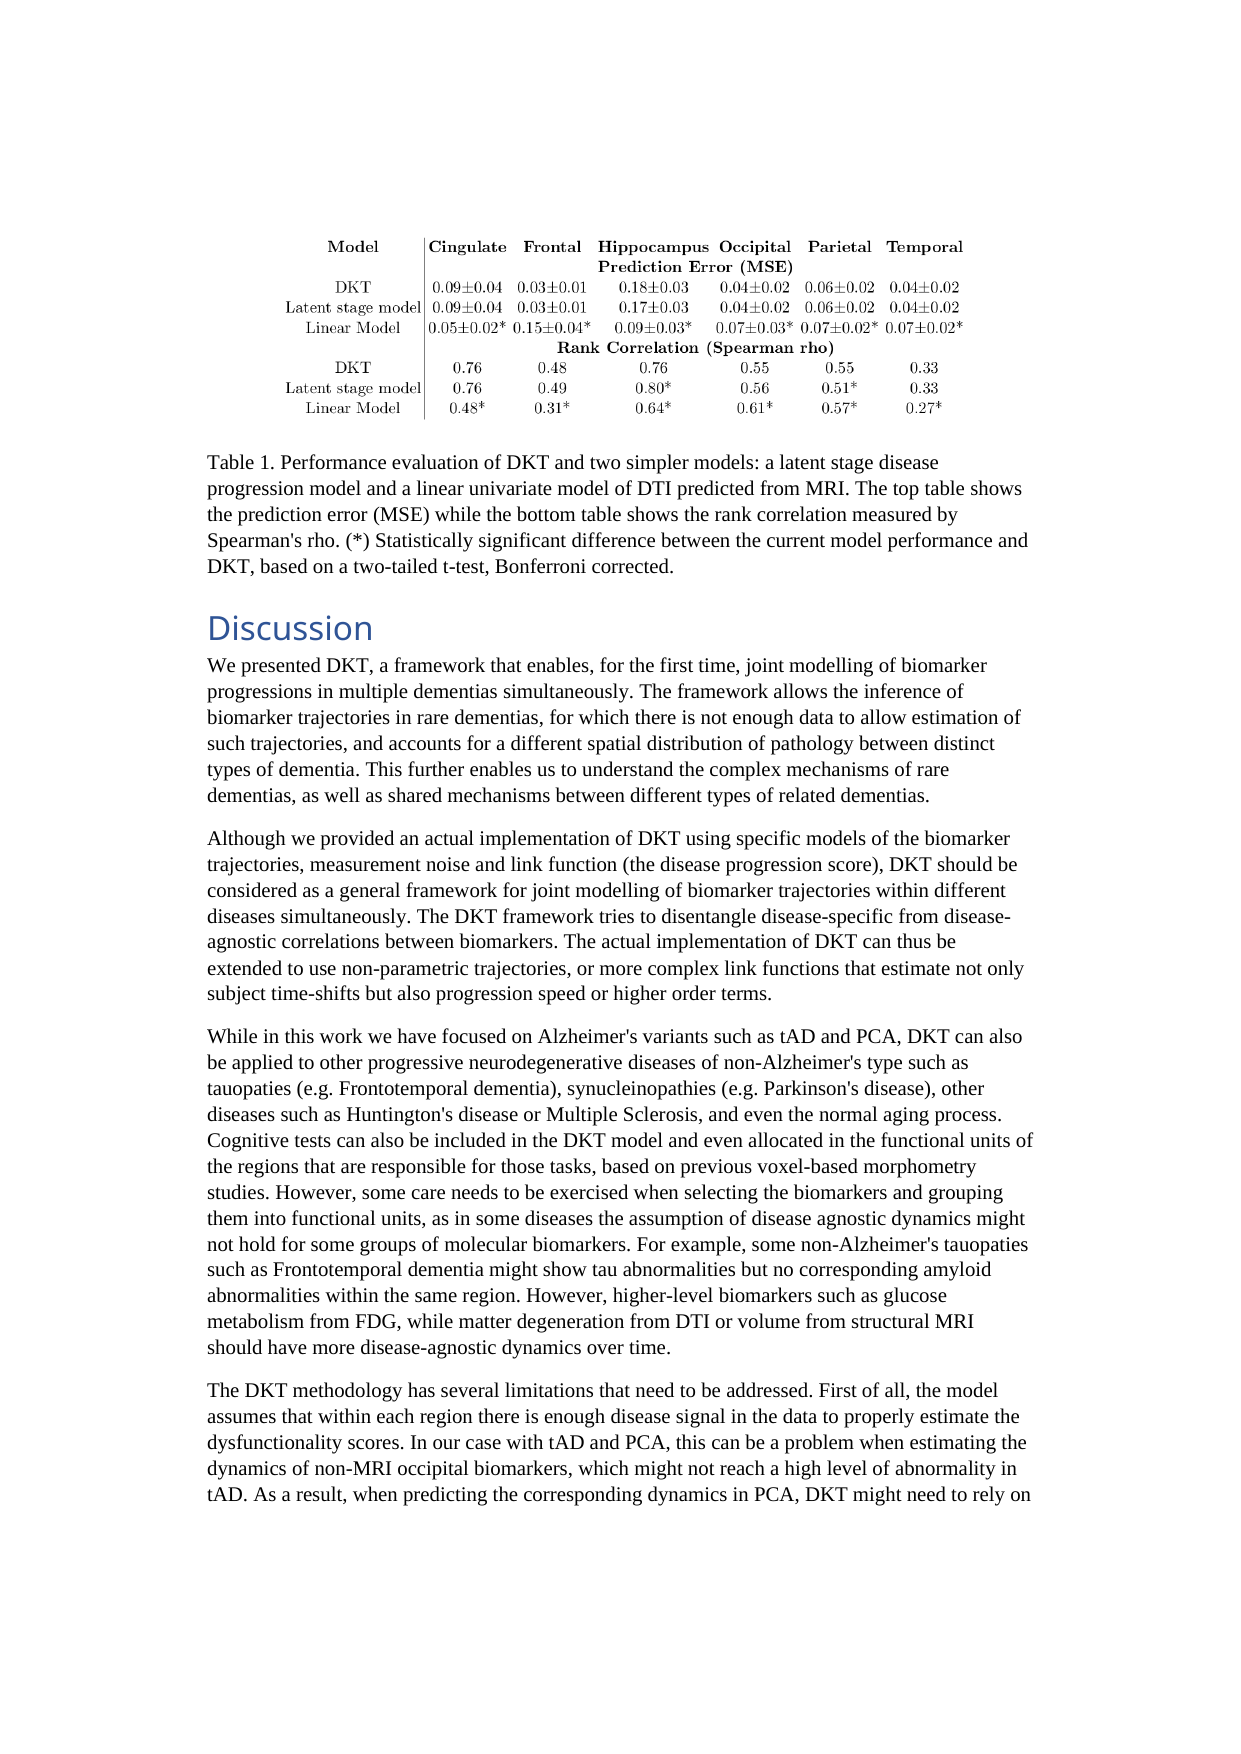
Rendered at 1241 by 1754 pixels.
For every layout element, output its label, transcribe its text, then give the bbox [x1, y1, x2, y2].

text We presented DKT, a framework that enables, for the first time, joint modelling of biomarker progressions in multiple dementias simultaneously. The framework allows the inference of biomarker trajectories in rare dementias, for which there is not enough data to allow estimation of such trajectories, and accounts for a different spatial distribution of pathology between distinct types of dementia. This further enables us to understand the complex mechanisms of rare dementias, as well as shared mechanisms between different types of related dementias. [207, 653, 1034, 807]
text While in this work we have focused on Alzheimer's variants such as tAD and PCA, DKT can also be applied to other progressive neurodegenerative diseases of non-Alzheimer's type such as tauopaties (e.g. Frontotemporal dementia), synucleinopathies (e.g. Parkinson's disease), other diseases such as Huntington's disease or Multiple Sclerosis, and even the normal aging process. Cognitive tests can also be included in the DKT model and even allocated in the functional units of the regions that are responsible for those tasks, based on previous voxel-based morphometry studies. However, some care needs to be exercised when selecting the biomarkers and grouping them into functional units, as in some diseases the assumption of disease agnostic dynamics might not hold for some groups of molecular biomarkers. For example, some non-Alzheimer's tauopaties such as Frontotemporal dementia might show tau abnormalities but no corresponding amyloid abnormalities within the same region. However, higher-level biomarkers such as glucose metabolism from FDG, while matter degeneration from DTI or volume from structural MRI should have more disease-agnostic dynamics over time. [207, 1024, 1034, 1359]
text Table 1. Performance evaluation of DKT and two simpler models: a latent stage disease progression model and a linear univariate model of DTI predicted from MRI. The top table shows the prediction error (MSE) while the bottom table shows the rank correlation measured by Spearman's rho. (*) Statistically significant difference between the current model performance and DKT, based on a two-tailed t-test, Bonferroni corrected. [207, 450, 1034, 578]
subtitle Discussion [207, 604, 1034, 650]
picture [271, 221, 968, 431]
text The DKT methodology has several limitations that need to be addressed. First of all, the model assumes that within each region there is enough disease signal in the data to properly estimate the dysfunctionality scores. In our case with tAD and PCA, this can be a problem when estimating the dynamics of non-MRI occipital biomarkers, which might not reach a high level of abnormality in tAD. As a result, when predicting the corresponding dynamics in PCA, DKT might need to rely on [207, 1378, 1034, 1506]
text Although we provided an actual implementation of DKT using specific models of the biomarker trajectories, measurement noise and link function (the disease progression score), DKT should be considered as a general framework for joint modelling of biomarker trajectories within different diseases simultaneously. The DKT framework tries to disentangle disease-specific from disease-agnostic correlations between biomarkers. The actual implementation of DKT can thus be extended to use non-parametric trajectories, or more complex link functions that estimate not only subject time-shifts but also progression speed or higher order terms. [207, 826, 1034, 1005]
